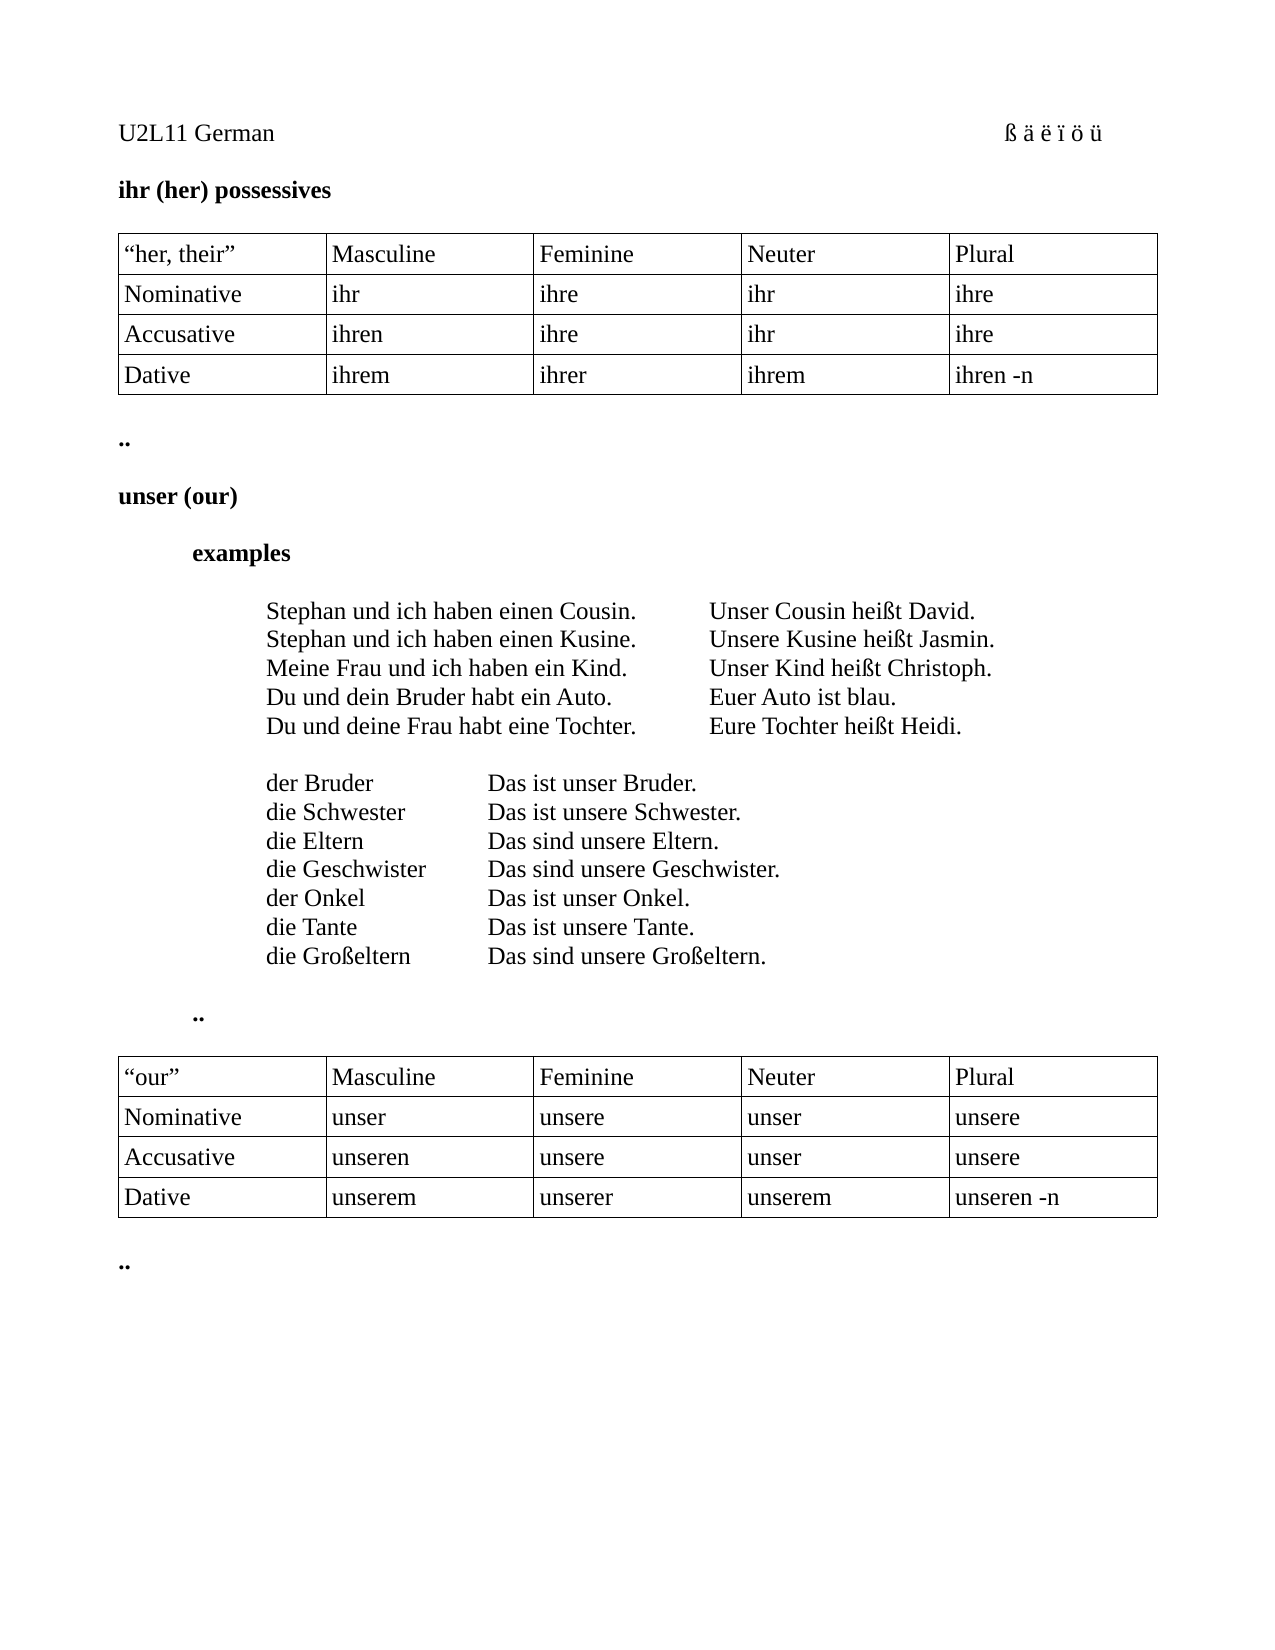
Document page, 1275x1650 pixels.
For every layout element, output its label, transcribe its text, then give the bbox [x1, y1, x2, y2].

table_cell ihr [742, 315, 949, 354]
table_header Neuter [742, 1057, 949, 1096]
table_cell unseren -n [950, 1178, 1157, 1217]
text U2L11 German ß ä ë ï ö ü [118, 118, 1157, 147]
text Stephan und ich haben einen Cousin. Unser Cousin heißt David. [118, 596, 1157, 624]
table_cell ihrer [534, 355, 741, 394]
text der Onkel Das ist unser Onkel. [118, 883, 1157, 912]
table_header “her, their” [119, 234, 326, 273]
table_cell unserem [327, 1178, 533, 1217]
table_cell ihrem [742, 355, 949, 394]
text .. [118, 998, 1157, 1027]
text Du und dein Bruder habt ein Auto. Euer Auto ist blau. [118, 682, 1157, 711]
table_cell unserer [534, 1178, 741, 1217]
table_cell Accusative [119, 1137, 326, 1177]
text die Tante Das ist unsere Tante. [118, 912, 1157, 941]
table_cell ihrem [327, 355, 533, 394]
table_cell Dative [119, 1178, 326, 1217]
text .. [118, 423, 1157, 452]
table_header Neuter [742, 234, 949, 273]
table_cell ihr [742, 275, 949, 314]
table_cell unsere [534, 1097, 741, 1136]
text unser (our) [118, 481, 1157, 509]
table_header Masculine [327, 1057, 533, 1096]
table_cell unserem [742, 1178, 949, 1217]
table_cell unser [327, 1097, 533, 1136]
table_cell ihren -n [950, 355, 1157, 394]
text Stephan und ich haben einen Kusine. Unsere Kusine heißt Jasmin. [118, 624, 1157, 653]
table_cell unsere [950, 1097, 1157, 1136]
table_cell ihre [950, 275, 1157, 314]
text examples [118, 538, 1157, 567]
table_cell ihre [534, 315, 741, 354]
table_cell unseren [327, 1137, 533, 1177]
table_cell unsere [950, 1137, 1157, 1177]
text der Bruder Das ist unser Bruder. [118, 768, 1157, 797]
table_cell Dative [119, 355, 326, 394]
text .. [118, 1246, 1157, 1274]
table_cell ihre [534, 275, 741, 314]
table_header Masculine [327, 234, 533, 273]
table_header Plural [950, 234, 1157, 273]
table_cell ihre [950, 315, 1157, 354]
table_cell Nominative [119, 275, 326, 314]
table_cell unser [742, 1097, 949, 1136]
table_cell unsere [534, 1137, 741, 1177]
table_cell ihr [327, 275, 533, 314]
table_header “our” [119, 1057, 326, 1096]
table_cell Accusative [119, 315, 326, 354]
text Meine Frau und ich haben ein Kind. Unser Kind heißt Christoph. [118, 653, 1157, 682]
table_header Plural [950, 1057, 1157, 1096]
table_cell Nominative [119, 1097, 326, 1136]
text die Großeltern Das sind unsere Großeltern. [118, 941, 1157, 969]
table_cell unser [742, 1137, 949, 1177]
text die Geschwister Das sind unsere Geschwister. [118, 854, 1157, 883]
text die Schwester Das ist unsere Schwester. [118, 797, 1157, 826]
table_header Feminine [534, 1057, 741, 1096]
table_cell ihren [327, 315, 533, 354]
text ihr (her) possessives [118, 176, 1157, 204]
table_header Feminine [534, 234, 741, 273]
text Du und deine Frau habt eine Tochter. Eure Tochter heißt Heidi. [118, 711, 1157, 739]
text die Eltern Das sind unsere Eltern. [118, 826, 1157, 854]
